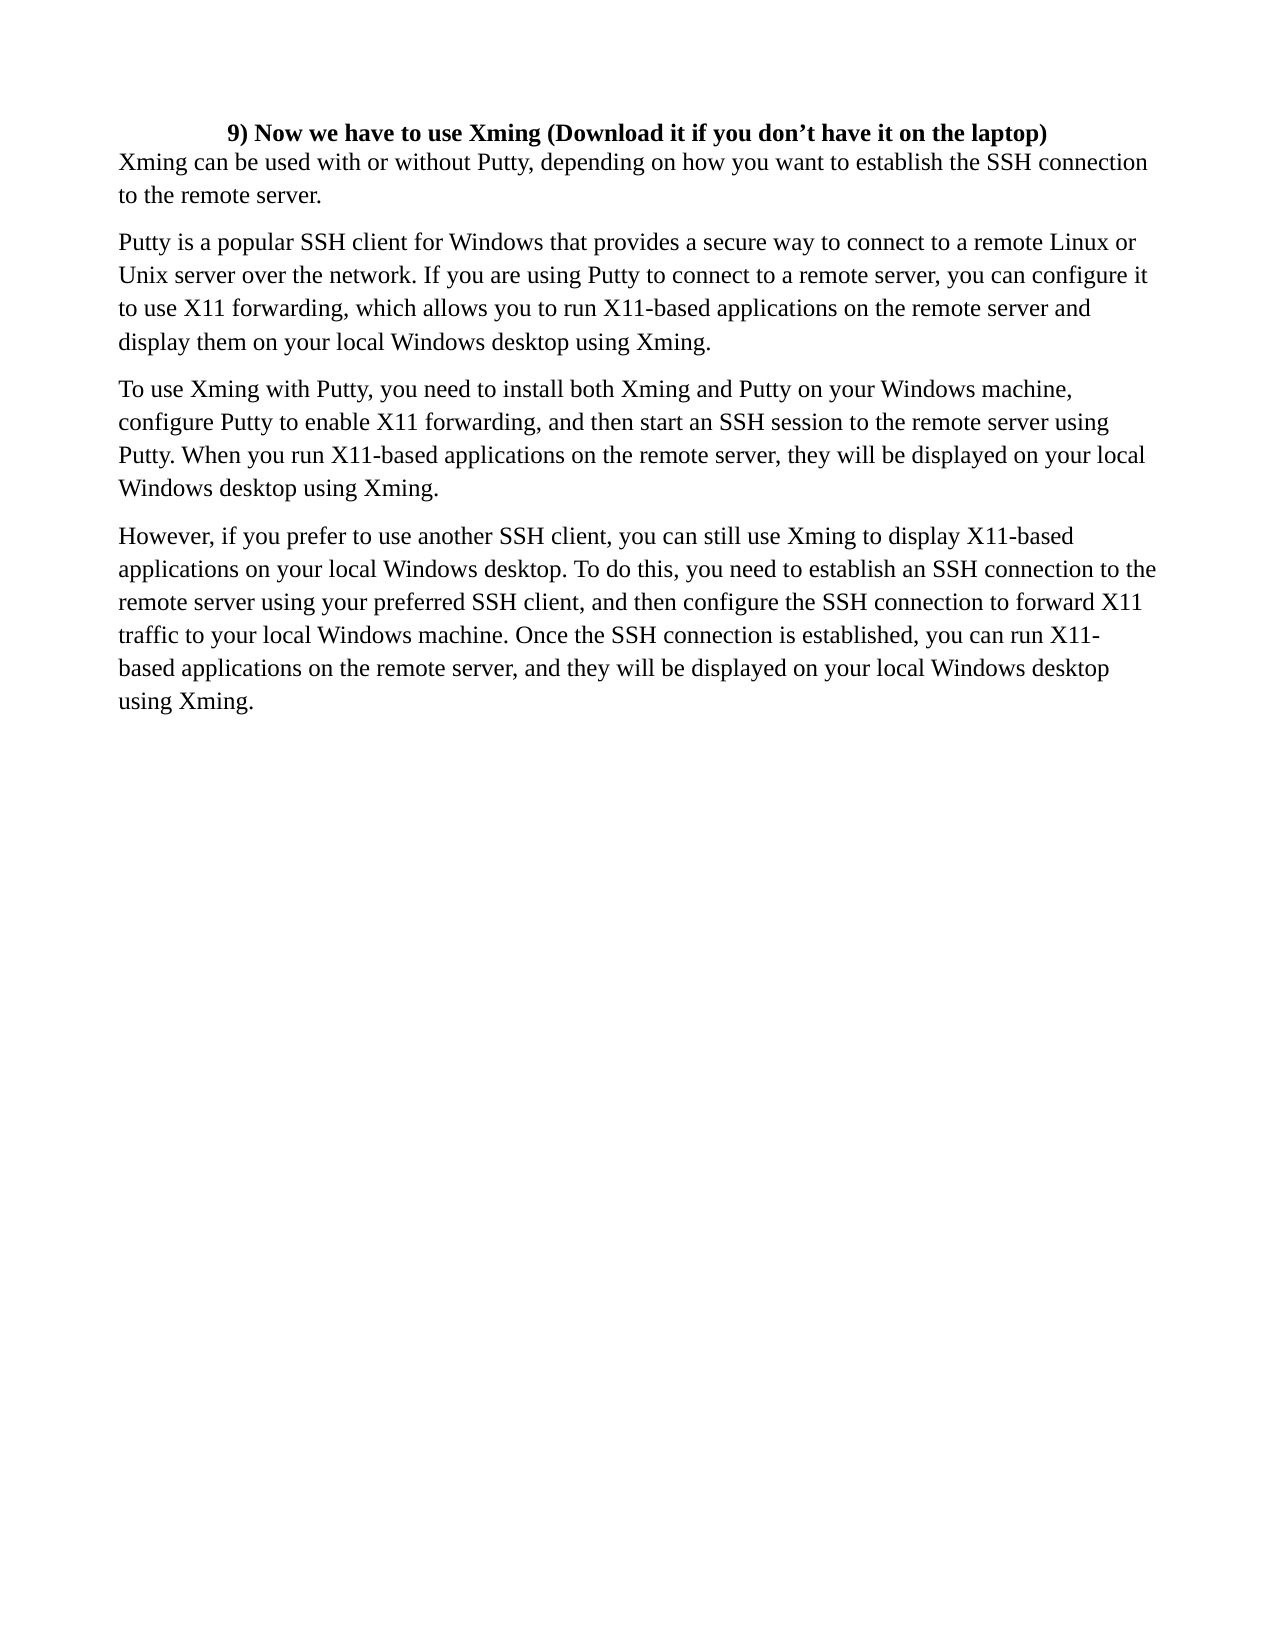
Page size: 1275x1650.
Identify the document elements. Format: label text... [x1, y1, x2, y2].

text Putty is a popular SSH client for Windows that provides a secure way to connect to a remote Linux or Unix server over the network. If you are using Putty to connect to a remote server, you can configure it to use X11 forwarding, which allows you to run X11-based applications on the remote server and display them on your local Windows desktop using Xming. [118, 227, 1157, 355]
text 9) Now we have to use Xming (Download it if you don’t have it on the laptop) [118, 118, 1157, 147]
text To use Xming with Putty, you need to install both Xming and Putty on your Windows machine, configure Putty to enable X11 forwarding, and then start an SSH session to the remote server using Putty. When you run X11-based applications on the remote server, they will be displayed on your local Windows desktop using Xming. [118, 374, 1157, 502]
text However, if you prefer to use another SSH client, you can still use Xming to display X11-based applications on your local Windows desktop. To do this, you need to establish an SSH connection to the remote server using your preferred SSH client, and then configure the SSH connection to forward X11 traffic to your local Windows machine. Once the SSH connection is established, you can run X11-based applications on the remote server, and they will be displayed on your local Windows desktop using Xming. [118, 521, 1157, 715]
text Xming can be used with or without Putty, depending on how you want to establish the SSH connection to the remote server. [118, 147, 1157, 209]
